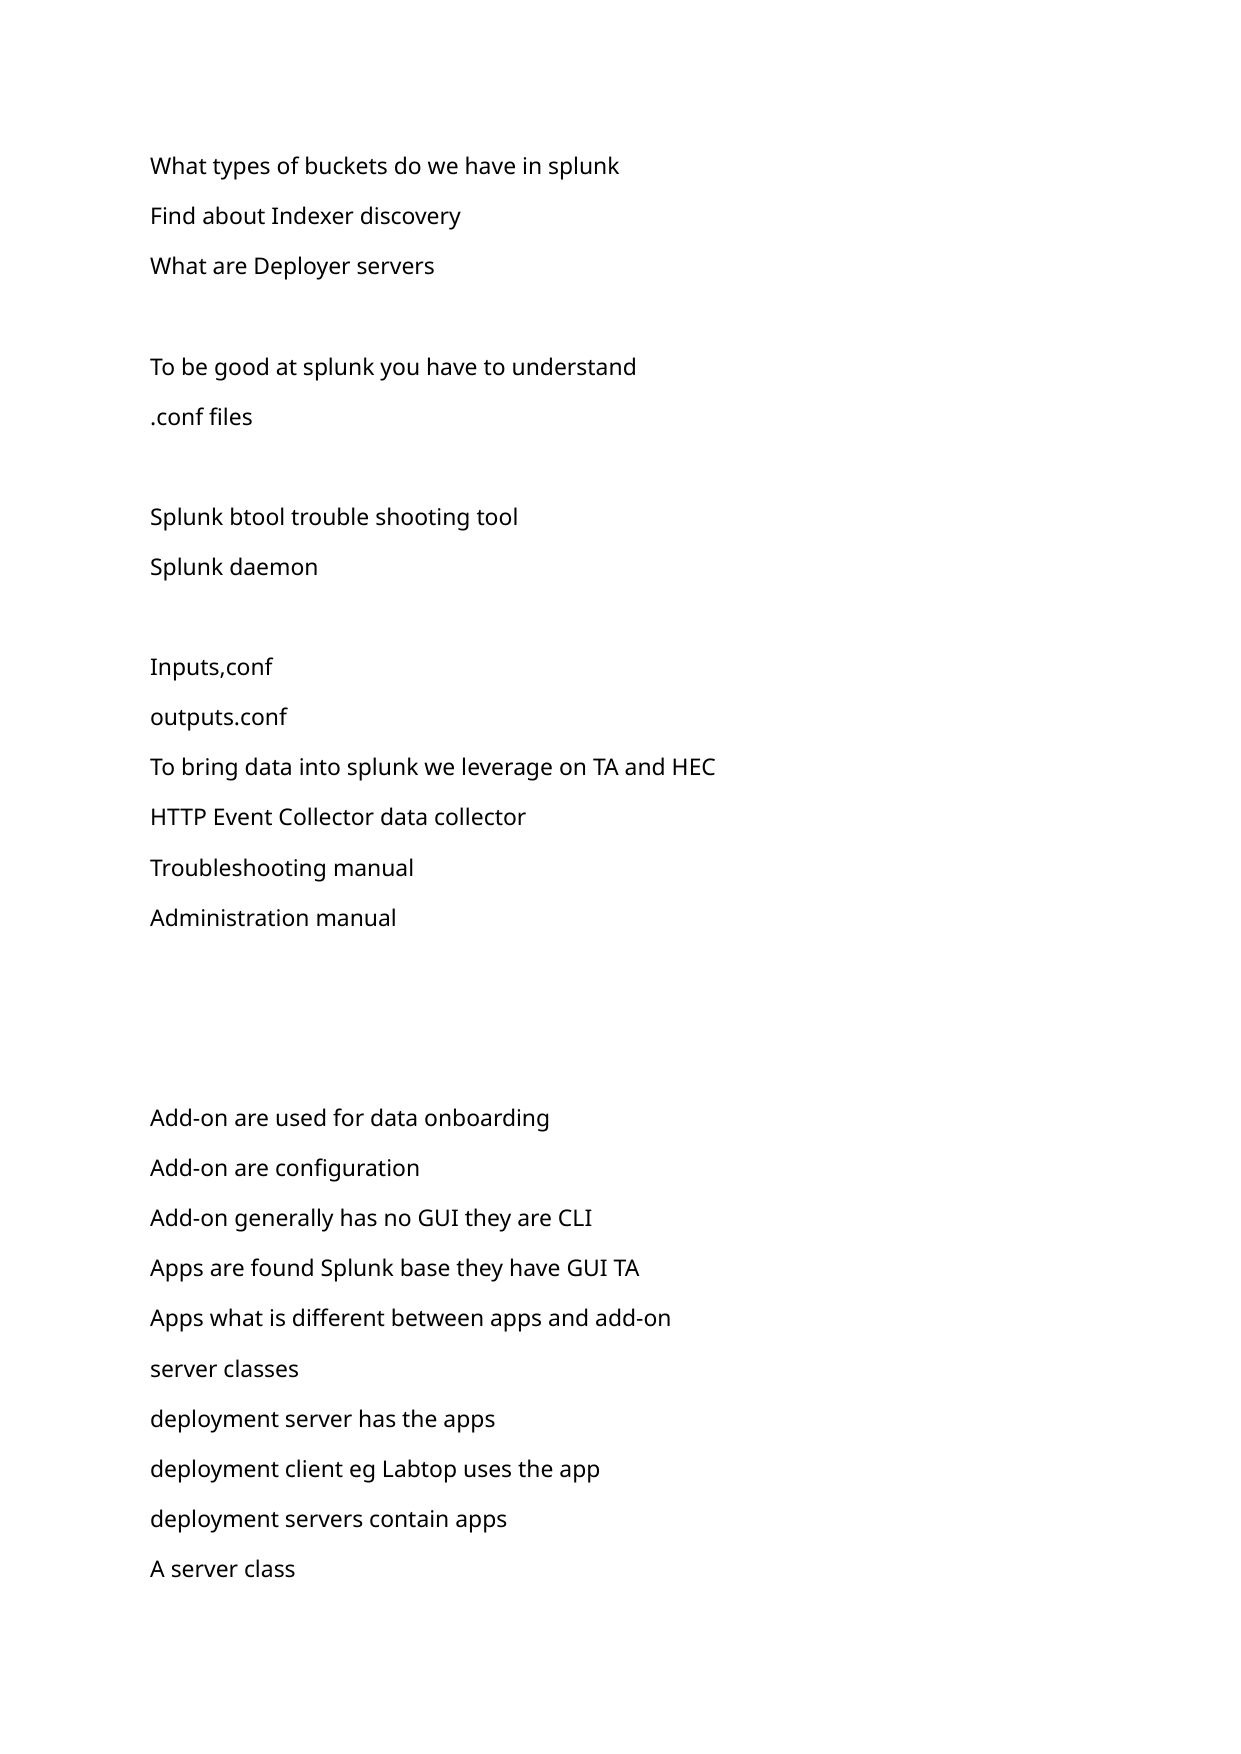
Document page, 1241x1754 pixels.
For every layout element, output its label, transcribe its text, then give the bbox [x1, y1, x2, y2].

text To be good at splunk you have to understand [150, 350, 1090, 382]
text Apps are found Splunk base they have GUI TA [150, 1252, 1090, 1283]
text Add-on are used for data onboarding [150, 1102, 1090, 1133]
text deployment servers contain apps [150, 1503, 1090, 1534]
text Troubleshooting manual [150, 851, 1090, 883]
text HTTP Event Collector data collector [150, 801, 1090, 833]
text Inputs,conf [150, 651, 1090, 682]
text What types of buckets do we have in splunk [150, 150, 1090, 181]
text Splunk btool trouble shooting tool [150, 501, 1090, 532]
text server classes [150, 1352, 1090, 1384]
text Add-on are configuration [150, 1152, 1090, 1183]
text Splunk daemon [150, 551, 1090, 582]
text Find about Indexer discovery [150, 200, 1090, 231]
text deployment client eg Labtop uses the app [150, 1453, 1090, 1484]
text Apps what is different between apps and add-on [150, 1302, 1090, 1334]
text A server class [150, 1553, 1090, 1584]
text What are Deployer servers [150, 250, 1090, 281]
text deployment server has the apps [150, 1403, 1090, 1434]
text To bring data into splunk we leverage on TA and HEC [150, 751, 1090, 782]
text outputs.conf [150, 701, 1090, 732]
text Administration manual [150, 902, 1090, 933]
text .conf files [150, 401, 1090, 432]
text Add-on generally has no GUI they are CLI [150, 1202, 1090, 1233]
